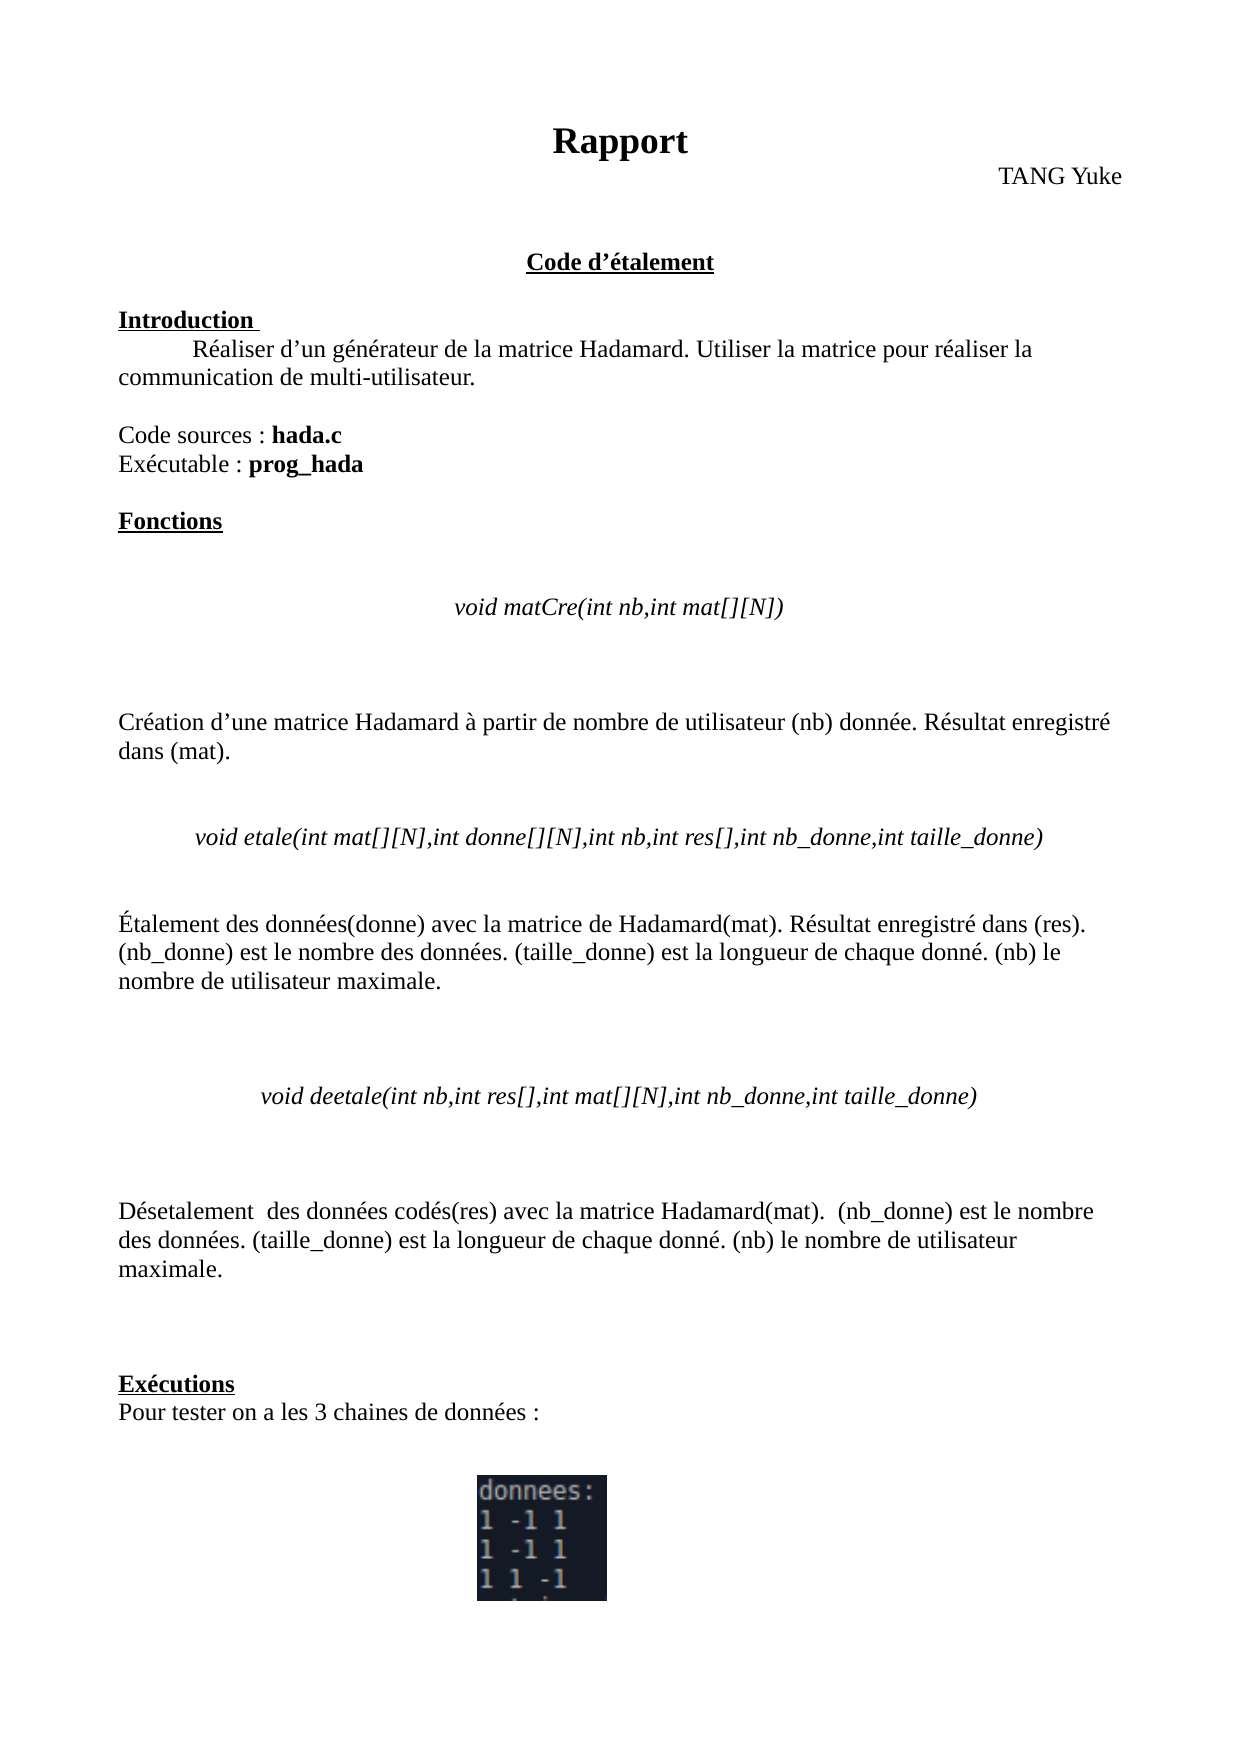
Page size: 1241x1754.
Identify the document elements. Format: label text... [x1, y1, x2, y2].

text void matCre(int nb,int mat[][N]) [118, 592, 1122, 621]
text void etale(int mat[][N],int donne[][N],int nb,int res[],int nb_donne,int taille_donne) [118, 822, 1122, 851]
text Désetalement des données codés(res) avec la matrice Hadamard(mat). (nb_donne) est le nombre des données. (taille_donne) est la longueur de chaque donné. (nb) le nombre de utilisateur maximale. [118, 1196, 1122, 1282]
text Code d’étalement [118, 247, 1122, 276]
text TANG Yuke [118, 161, 1122, 190]
text Exécutable : prog_hada [118, 449, 1122, 477]
text Code sources : hada.c [118, 420, 1122, 449]
text void deetale(int nb,int res[],int mat[][N],int nb_donne,int taille_donne) [118, 1081, 1122, 1110]
text Exécutions [118, 1369, 1122, 1397]
text Rapport [118, 118, 1122, 161]
text dans (mat). [118, 736, 1122, 765]
text Étalement des données(donne) avec la matrice de Hadamard(mat). Résultat enregistré dans (res). (nb_donne) est le nombre des données. (taille_donne) est la longueur de chaque donné. (nb) le nombre de utilisateur maximale. [118, 909, 1122, 995]
text Création d’une matrice Hadamard à partir de nombre de utilisateur (nb) donnée. Résultat enregistré [118, 707, 1122, 736]
text Fonctions [118, 506, 1122, 535]
text Pour tester on a les 3 chaines de données : [118, 1397, 1122, 1426]
text Introduction [118, 305, 1122, 334]
text Réaliser d’un générateur de la matrice Hadamard. Utiliser la matrice pour réaliser la communication de multi-utilisateur. [118, 334, 1122, 391]
picture [477, 1475, 607, 1601]
